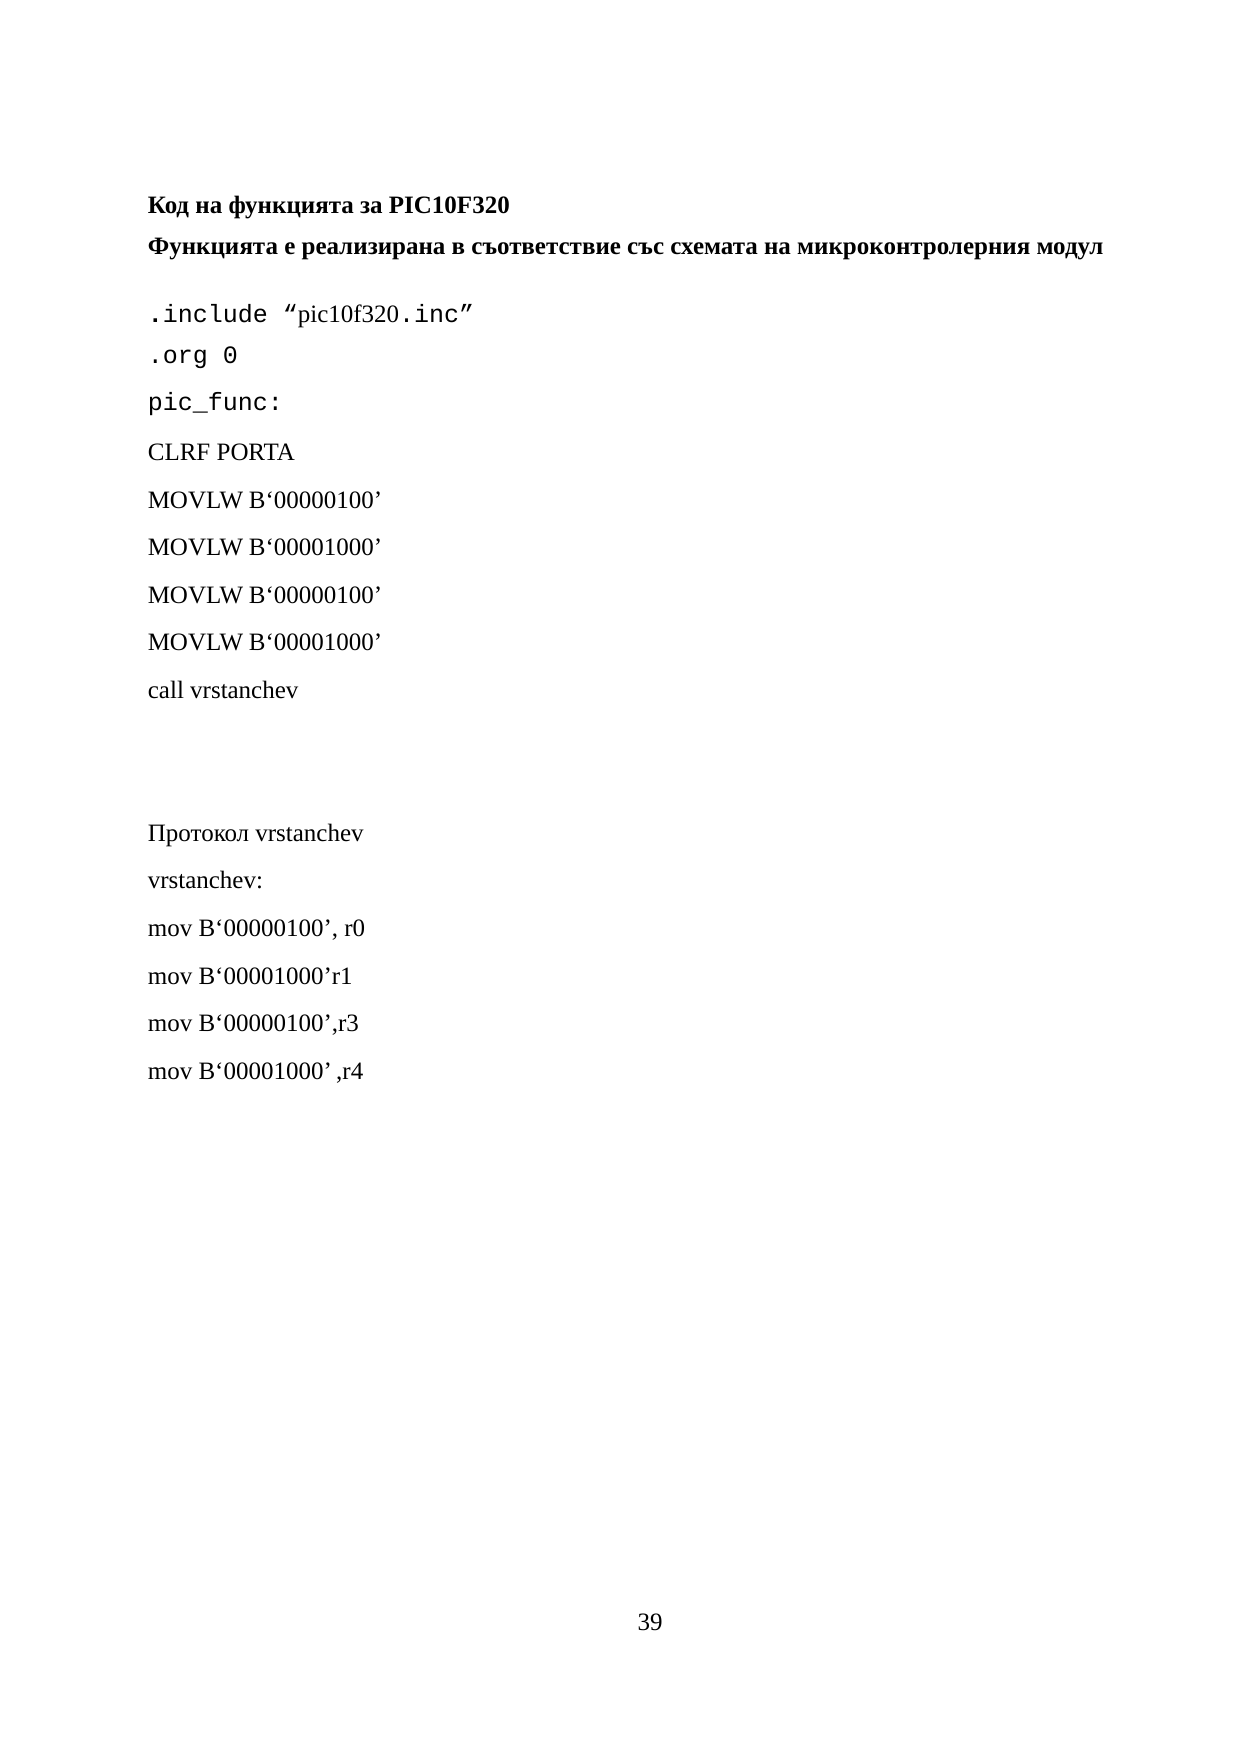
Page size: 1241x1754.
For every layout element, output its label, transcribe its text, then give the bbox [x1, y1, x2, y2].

text mov B‘00000100’, r0 [148, 913, 1152, 942]
text mov B‘00000100’,r3 [148, 1008, 1152, 1037]
text Протокол vrstanchev [148, 818, 1152, 847]
text MOVLW B‘00001000’ [148, 532, 1152, 561]
subtitle .include “pic10f320.inc” [148, 299, 1152, 330]
text MOVLW B‘00000100’ [148, 580, 1152, 609]
subtitle Код на функцията за PIC10F320 [148, 190, 1152, 219]
text mov B‘00001000’ ,r4 [148, 1056, 1152, 1085]
text Функцията е реализирана в съответствие със схемата на микроконтролерния модул [148, 231, 1152, 260]
text MOVLW B‘00000100’ [148, 485, 1152, 513]
text pic_func: [148, 390, 1152, 418]
text .org 0 [148, 343, 1152, 371]
text MOVLW B‘00001000’ [148, 627, 1152, 656]
text CLRF PORTA [148, 437, 1152, 466]
text mov B‘00001000’r1 [148, 961, 1152, 989]
text call vrstanchev [148, 675, 1152, 704]
text vrstanchev: [148, 866, 1152, 894]
